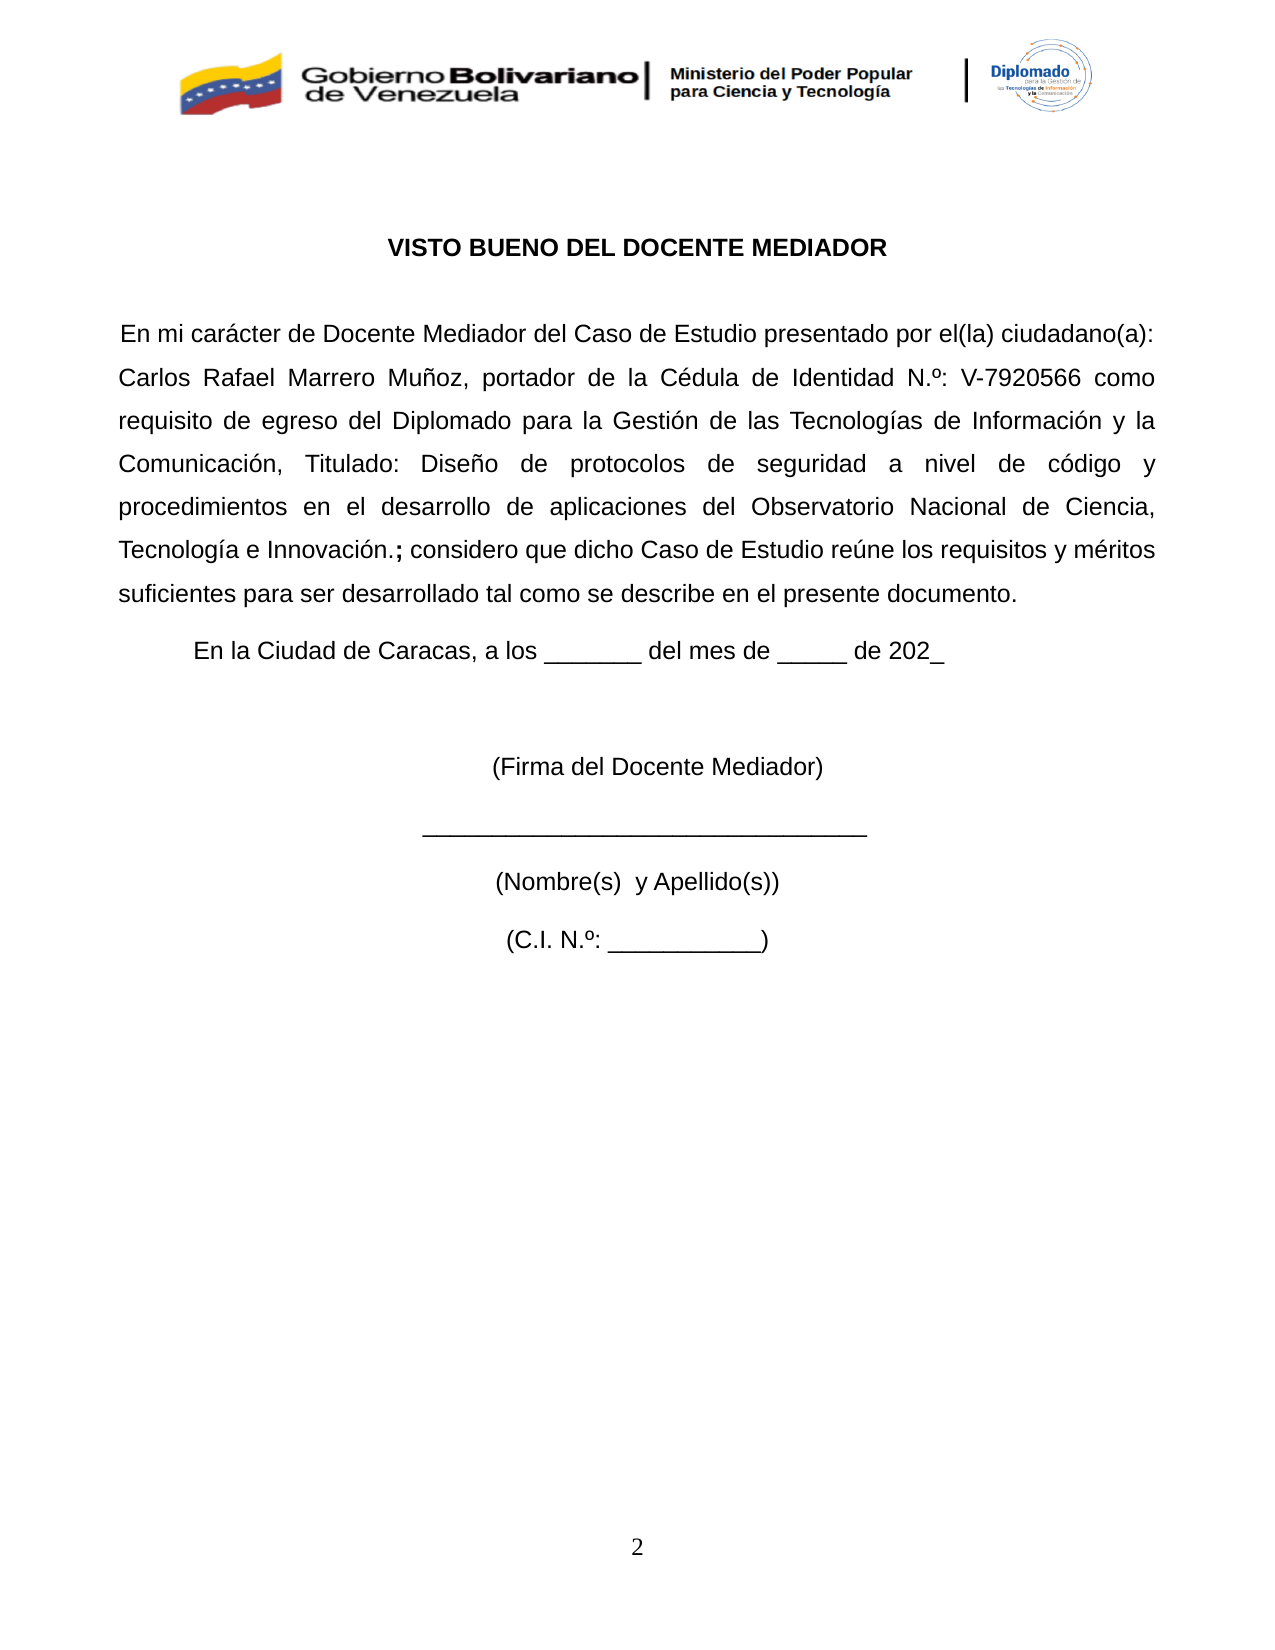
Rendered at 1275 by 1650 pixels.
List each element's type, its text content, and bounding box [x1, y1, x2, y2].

text VISTO BUENO DEL DOCENTE MEDIADOR [118, 233, 1157, 262]
text En mi carácter de Docente Mediador del Caso de Estudio presentado por el(la) ciudadano(a): [118, 319, 1157, 348]
text Carlos Rafael Marrero Muñoz, portador de la Cédula de Identidad N.º: V-7920566 como requisito de egreso del Diplomado para la Gestión de las Tecnologías de Información y la Comunicación, Titulado: Diseño de protocolos de seguridad a nivel de código y procedimientos en el desarrollo de aplicaciones del Observatorio Nacional de Ciencia, Tecnología e Innovación.; considero que dicho Caso de Estudio reúne los requisitos y méritos suficientes para ser desarrollado tal como se describe en el presente documento. [118, 362, 1157, 607]
text (C.I. N.º: ___________) [118, 925, 1157, 953]
text ________________________________ [266, 809, 1157, 838]
text (Firma del Docente Mediador) [266, 752, 1157, 780]
text (Nombre(s) y Apellido(s)) [118, 867, 1157, 896]
text En la Ciudad de Caracas, a los _______ del mes de _____ de 202_ [118, 636, 1157, 665]
